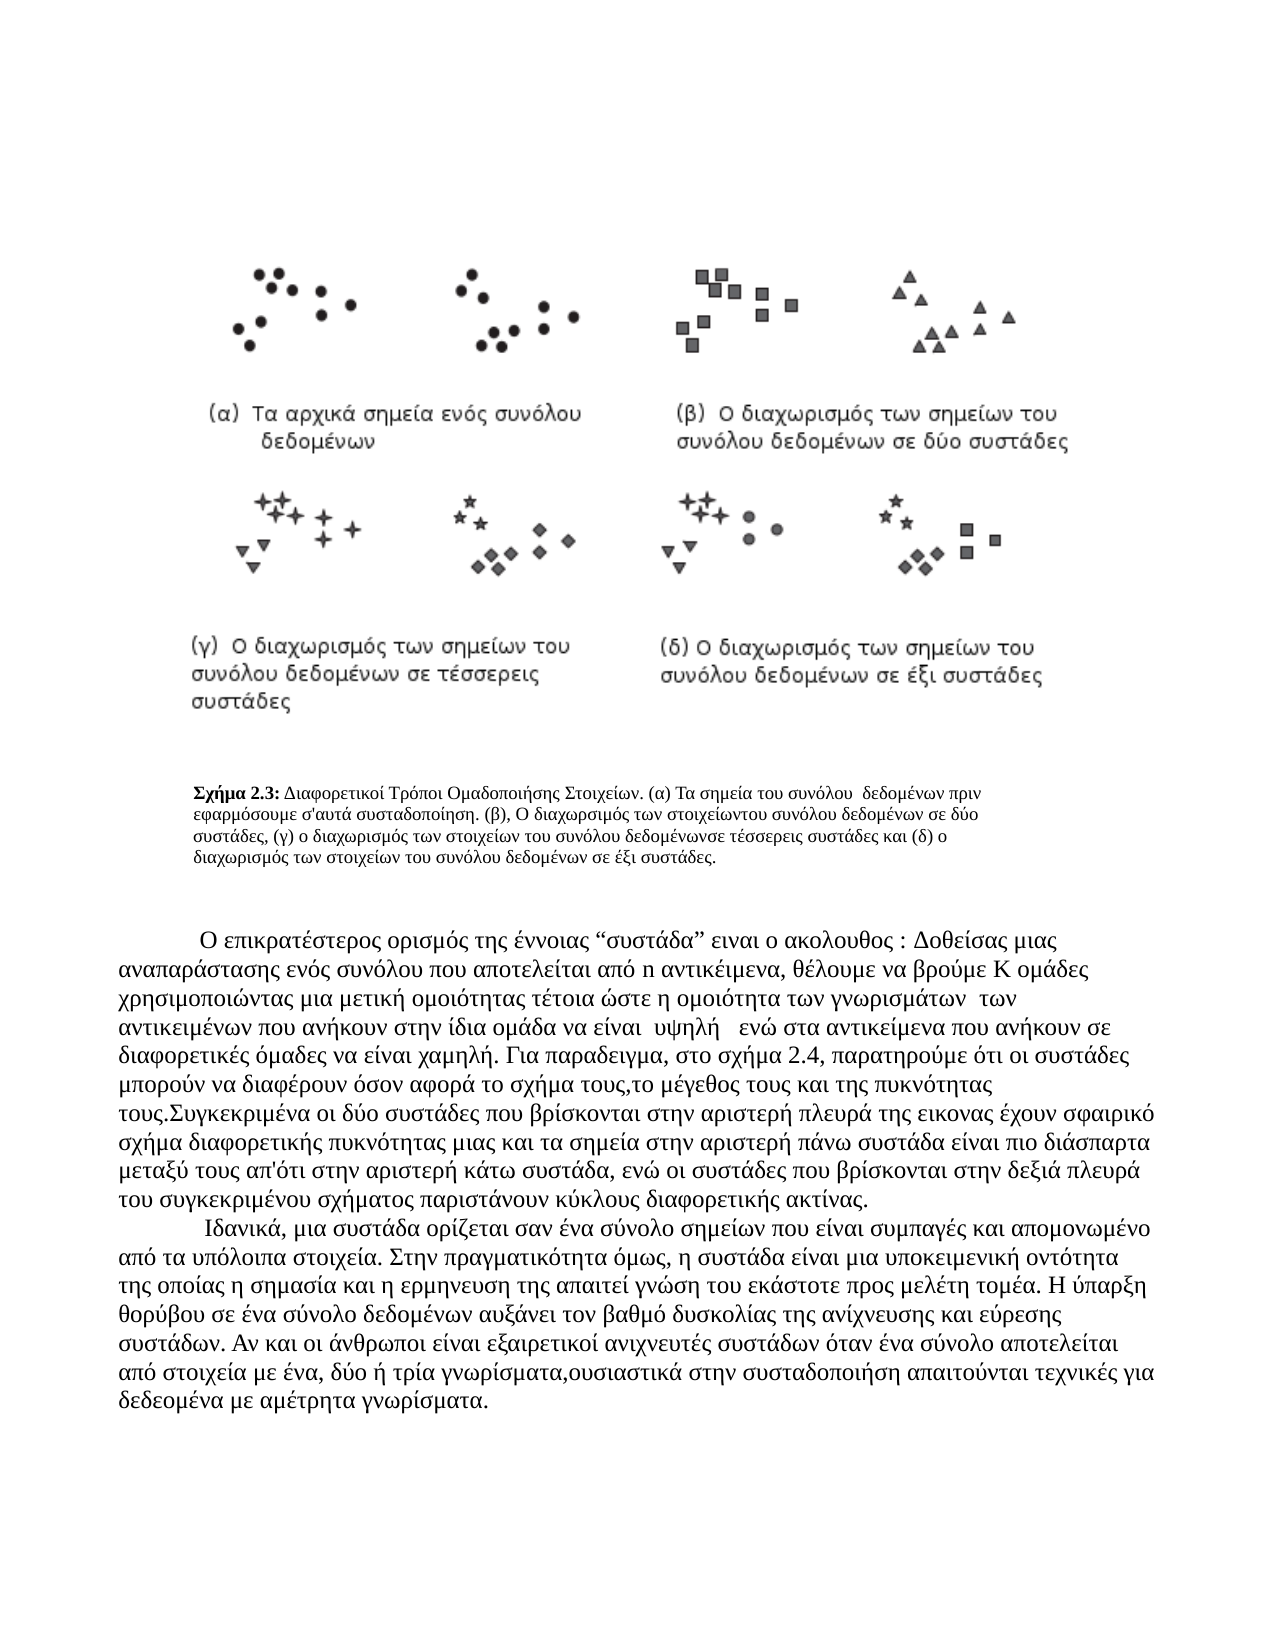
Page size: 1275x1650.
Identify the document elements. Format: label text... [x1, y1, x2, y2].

text Ο επικρατέστερος ορισμός της έννοιας “συστάδα” ειναι ο ακολουθος : Δοθείσας μιας αναπαράστασης ενός συνόλου που αποτελείται από n αντικέιμενα, θέλουμε να βρούμε Κ ομάδες χρησιμοποιώντας μια μετική ομοιότητας τέτοια ώστε η ομοιότητα των γνωρισμάτων των αντικειμένων που ανήκουν στην ίδια ομάδα να είναι υψηλή ενώ στα αντικείμενα που ανήκουν σε διαφορετικές όμαδες να είναι χαμηλή. Για παραδειγμα, στο σχήμα 2.4, παρατηρούμε ότι οι συστάδες μπορούν να διαφέρουν όσον αφορά το σχήμα τους,το μέγεθος τους και της πυκνότητας τους.Συγκεκριμένα οι δύο συστάδες που βρίσκονται στην αριστερή πλευρά της εικονας έχουν σφαιρικό σχήμα διαφορετικής πυκνότητας μιας και τα σημεία στην αριστερή πάνω συστάδα είναι πιο διάσπαρτα μεταξύ τους απ'ότι στην αριστερή κάτω συστάδα, ενώ οι συστάδες που βρίσκονται στην δεξιά πλευρά του συγκεκριμένου σχήματος παριστάνουν κύκλους διαφορετικής ακτίνας. [118, 925, 1157, 1213]
text συστάδες, (γ) ο διαχωρισμός των στοιχείων του συνόλου δεδομένωνσε τέσσερεις συστάδες και (δ) ο [118, 825, 1157, 846]
text Σχήμα 2.3: Διαφορετικοί Τρόποι Ομαδοποιήσης Στοιχείων. (α) Τα σημεία του συνόλου δεδομένων πριν εφαρμόσουμε σ'αυτά συσταδοποίηση. (β), Ο διαχωρσιμός των στοιχείωντου συνόλου δεδομένων σε δύο [118, 782, 1157, 825]
text διαχωρισμός των στοιχείων του συνόλου δεδομένων σε έξι συστάδες. [118, 846, 1157, 868]
picture [118, 132, 1157, 782]
text Ιδανικά, μια συστάδα ορίζεται σαν ένα σύνολο σημείων που είναι συμπαγές και απομονωμένο από τα υπόλοιπα στοιχεία. Στην πραγματικότητα όμως, η συστάδα είναι μια υποκειμενική οντότητα της οποίας η σημασία και η ερμηνευση της απαιτεί γνώση του εκάστοτε προς μελέτη τομέα. Η ύπαρξη θορύβου σε ένα σύνολο δεδομένων αυξάνει τον βαθμό δυσκολίας της ανίχνευσης και εύρεσης συστάδων. Αν και οι άνθρωποι είναι εξαιρετικοί ανιχνευτές συστάδων όταν ένα σύνολο αποτελείται από στοιχεία με ένα, δύο ή τρία γνωρίσματα,ουσιαστικά στην συσταδοποιήση απαιτούνται τεχνικές για δεδεομένα με αμέτρητα γνωρίσματα. [118, 1213, 1157, 1414]
